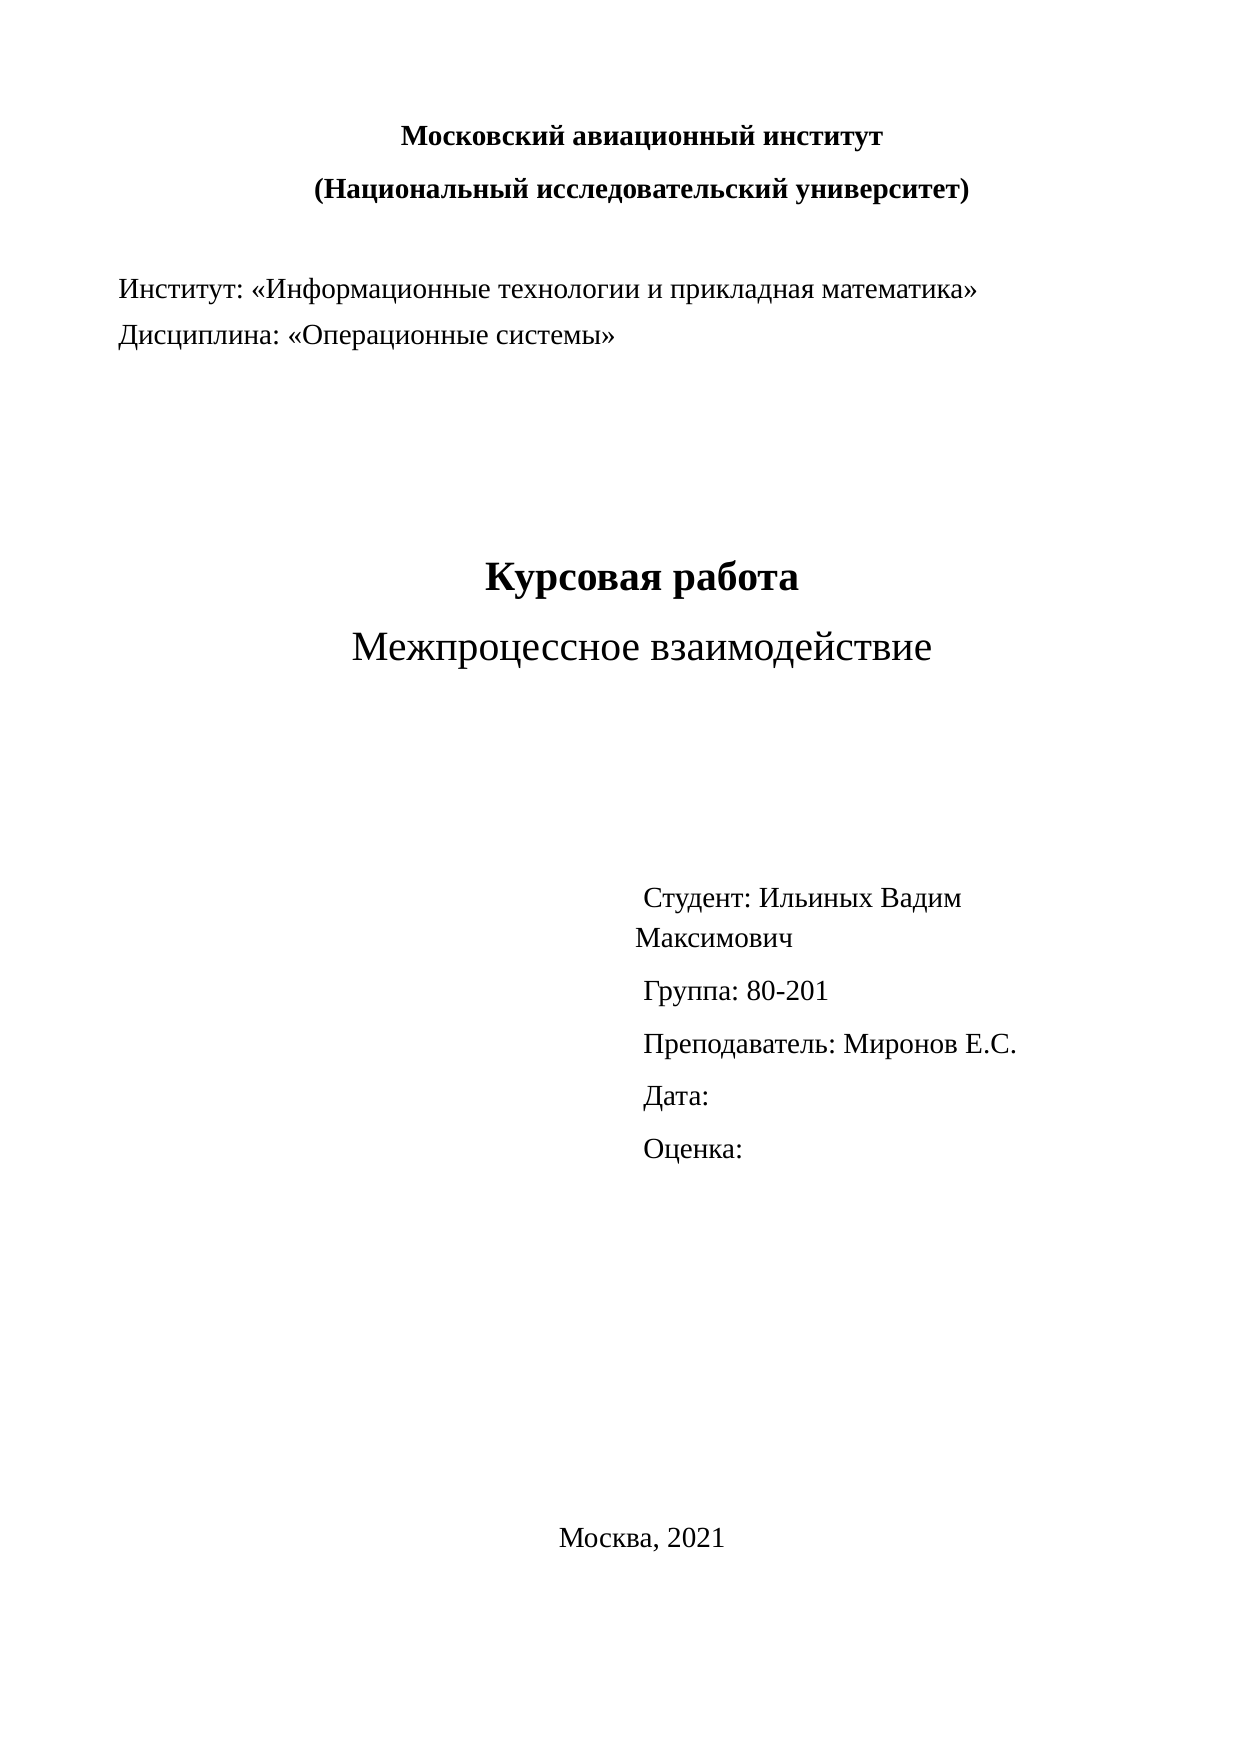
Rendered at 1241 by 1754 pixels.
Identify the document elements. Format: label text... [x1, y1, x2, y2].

text Московский авиационный институт [118, 118, 1122, 152]
text Курсовая работа [118, 552, 1122, 599]
text Преподаватель: Миронов Е.С. [635, 1026, 1122, 1059]
text Студент: Ильиных Вадим Максимович [635, 880, 1122, 954]
text Межпроцессное взаимодействие [118, 622, 1122, 669]
text Группа: 80-201 [635, 973, 1122, 1007]
text Дисциплина: «Операционные системы» [118, 317, 1122, 351]
text Институт: «Информационные технологии и прикладная математика» [118, 271, 1122, 305]
text Москва, 2021 [118, 1520, 1122, 1554]
text Оценка: [635, 1131, 1122, 1165]
text (Национальный исследовательский университет) [118, 171, 1122, 204]
text Дата: [635, 1078, 1122, 1112]
